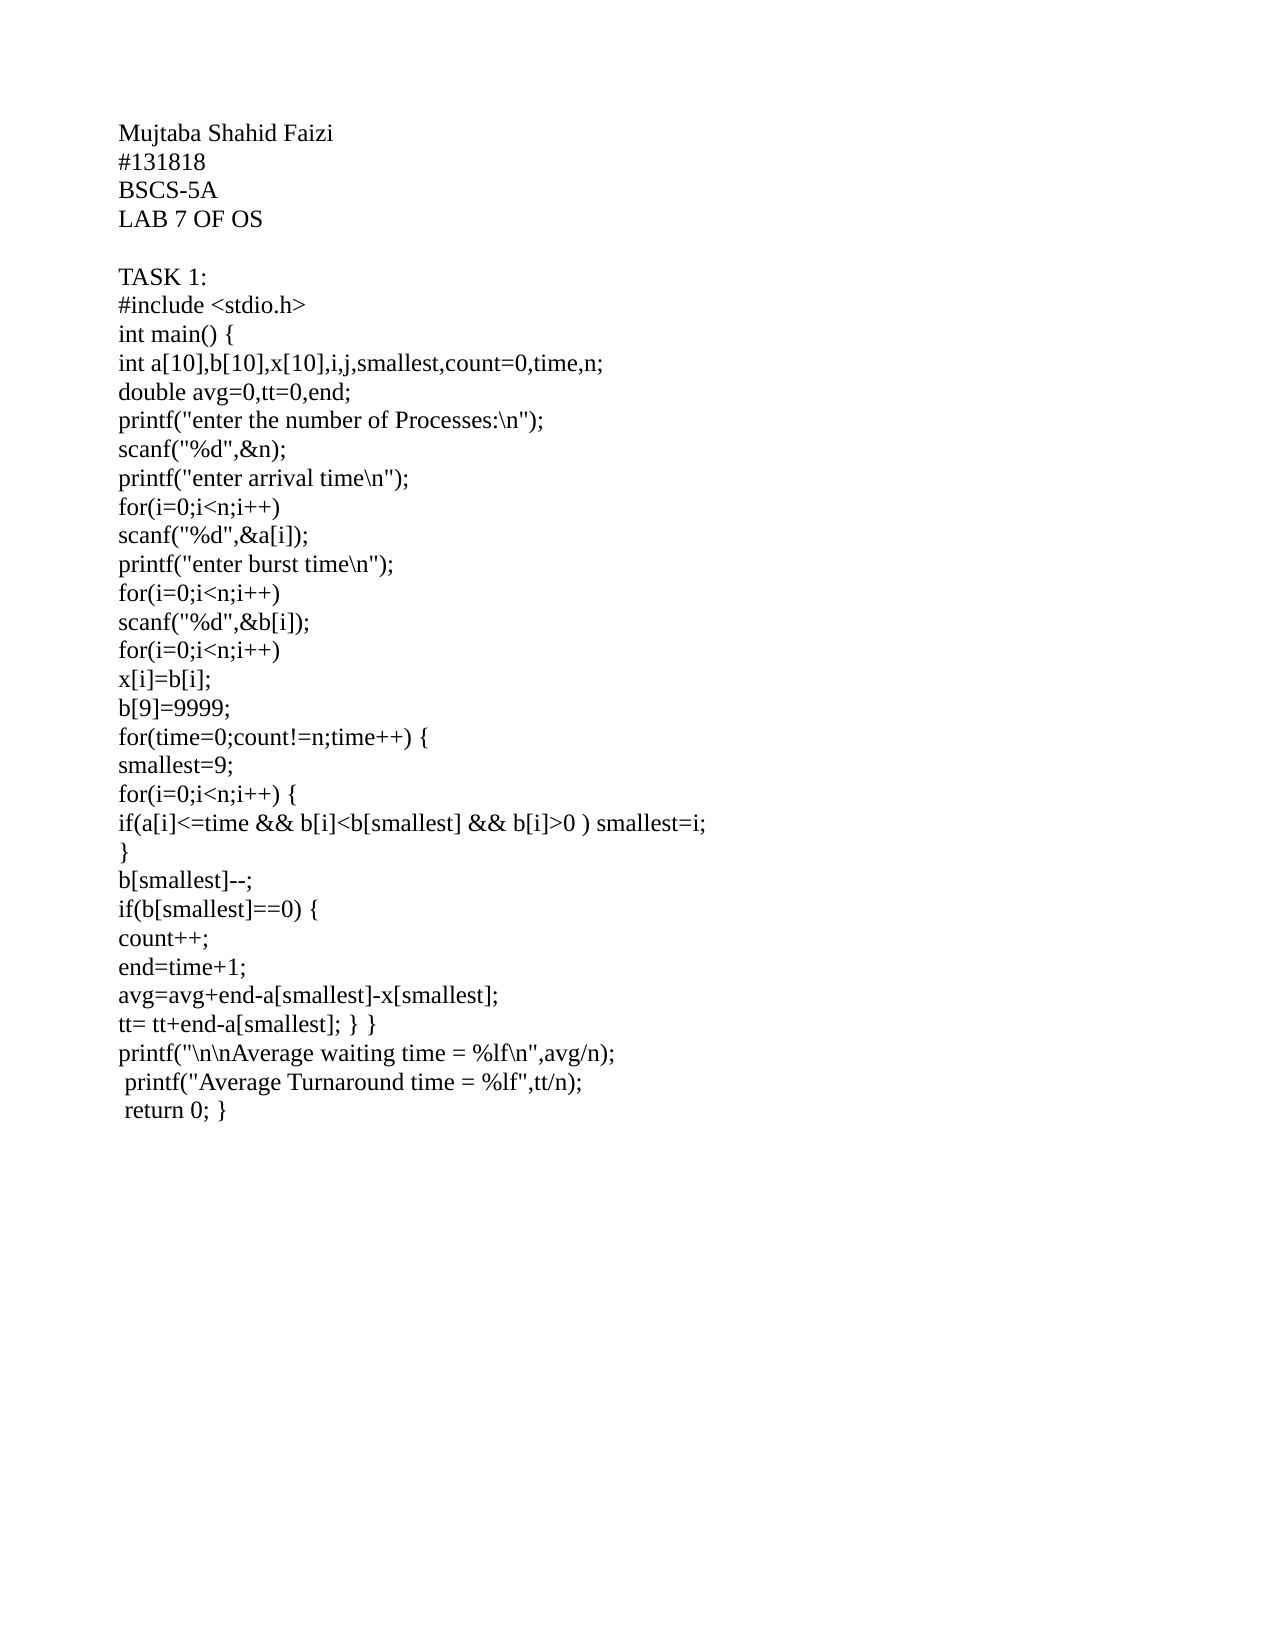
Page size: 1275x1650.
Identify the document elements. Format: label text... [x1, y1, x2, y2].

text int main() { [118, 319, 1157, 348]
text printf("enter arrival time\n"); [118, 463, 1157, 492]
text BSCS-5A [118, 176, 1157, 204]
text int a[10],b[10],x[10],i,j,smallest,count=0,time,n; [118, 348, 1157, 377]
text LAB 7 OF OS [118, 204, 1157, 233]
text double avg=0,tt=0,end; [118, 377, 1157, 406]
text scanf("%d",&n); [118, 434, 1157, 463]
text b[smallest]--; [118, 866, 1157, 894]
text b[9]=9999; [118, 693, 1157, 722]
text avg=avg+end-a[smallest]-x[smallest]; [118, 981, 1157, 1009]
text for(i=0;i<n;i++) [118, 492, 1157, 521]
text if(b[smallest]==0) { [118, 894, 1157, 923]
text smallest=9; [118, 751, 1157, 779]
text } [118, 837, 1157, 866]
text scanf("%d",&b[i]); [118, 607, 1157, 636]
text for(time=0;count!=n;time++) { [118, 722, 1157, 751]
text #131818 [118, 147, 1157, 176]
text end=time+1; [118, 952, 1157, 981]
text TASK 1: [118, 262, 1157, 291]
text for(i=0;i<n;i++) { [118, 779, 1157, 808]
text printf("\n\nAverage waiting time = %lf\n",avg/n); [118, 1038, 1157, 1067]
text printf("Average Turnaround time = %lf",tt/n); [118, 1067, 1157, 1096]
text return 0; } [118, 1096, 1157, 1153]
text printf("enter the number of Processes:\n"); [118, 406, 1157, 434]
text scanf("%d",&a[i]); [118, 521, 1157, 549]
text for(i=0;i<n;i++) [118, 578, 1157, 607]
text if(a[i]<=time && b[i]<b[smallest] && b[i]>0 ) smallest=i; [118, 808, 1157, 837]
text for(i=0;i<n;i++) [118, 636, 1157, 664]
text tt= tt+end-a[smallest]; } } [118, 1009, 1157, 1038]
text count++; [118, 923, 1157, 952]
text #include <stdio.h> [118, 291, 1157, 319]
text printf("enter burst time\n"); [118, 549, 1157, 578]
text Mujtaba Shahid Faizi [118, 118, 1157, 147]
text x[i]=b[i]; [118, 664, 1157, 693]
